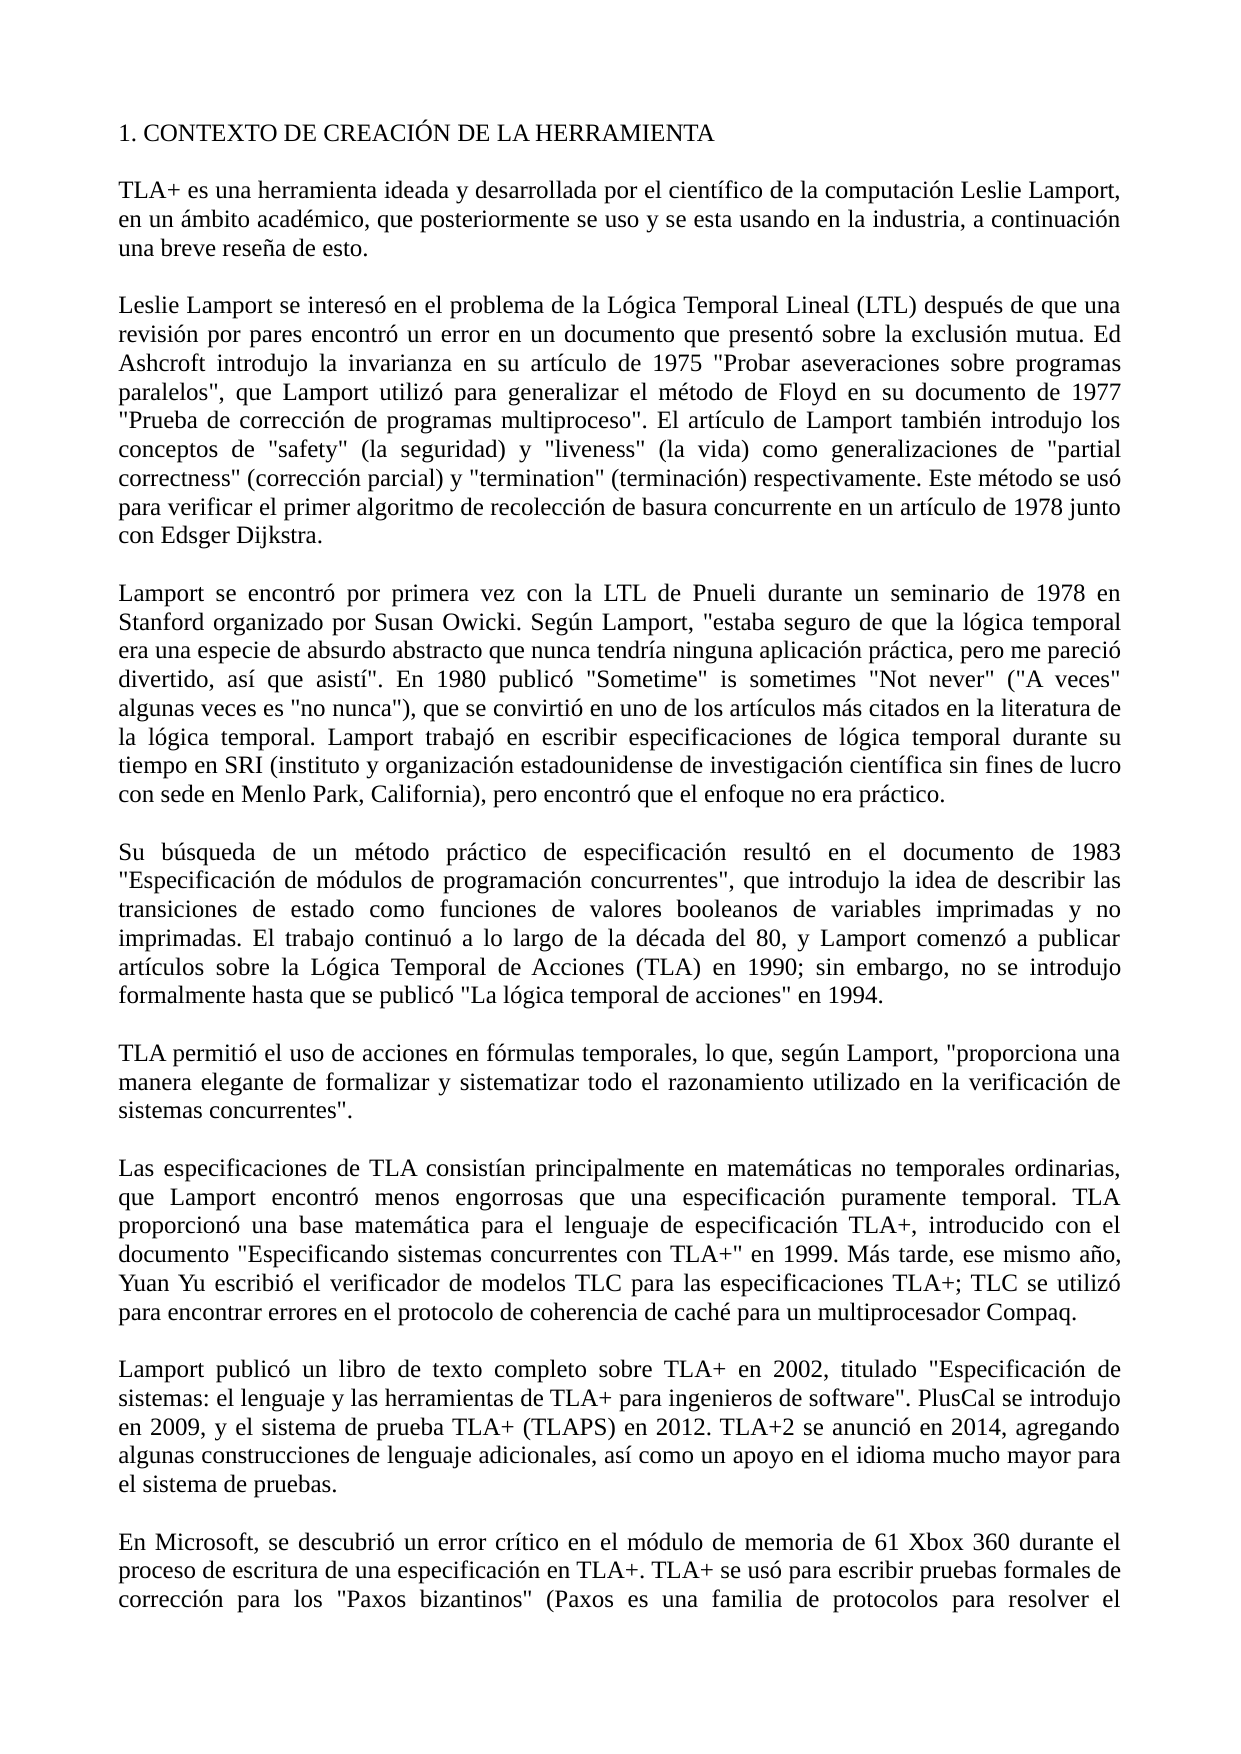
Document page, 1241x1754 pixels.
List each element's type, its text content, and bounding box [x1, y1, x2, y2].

text Lamport se encontró por primera vez con la LTL de Pnueli durante un seminario de 1978 en Stanford organizado por Susan Owicki. Según Lamport, "estaba seguro de que la lógica temporal era una especie de absurdo abstracto que nunca tendría ninguna aplicación práctica, pero me pareció divertido, así que asistí". En 1980 publicó "Sometime" is sometimes "Not never" ("A veces" algunas veces es "no nunca"), que se convirtió en uno de los artículos más citados en la literatura de la lógica temporal. Lamport trabajó en escribir especificaciones de lógica temporal durante su tiempo en SRI (instituto y organización estadounidense de investigación científica sin fines de lucro con sede en Menlo Park, California), pero encontró que el enfoque no era práctico. [118, 578, 1122, 808]
text Su búsqueda de un método práctico de especificación resultó en el documento de 1983 "Especificación de módulos de programación concurrentes", que introdujo la idea de describir las transiciones de estado como funciones de valores booleanos de variables imprimadas y no imprimadas. El trabajo continuó a lo largo de la década del 80, y Lamport comenzó a publicar artículos sobre la Lógica Temporal de Acciones (TLA) en 1990; sin embargo, no se introdujo formalmente hasta que se publicó "La lógica temporal de acciones" en 1994. [118, 837, 1122, 1009]
text En Microsoft, se descubrió un error crítico en el módulo de memoria de 61 Xbox 360 durante el proceso de escritura de una especificación en TLA+. TLA+ se usó para escribir pruebas formales de corrección para los "Paxos bizantinos" (Paxos es una familia de protocolos para resolver el [118, 1527, 1122, 1613]
text Leslie Lamport se interesó en el problema de la Lógica Temporal Lineal (LTL) después de que una revisión por pares encontró un error en un documento que presentó sobre la exclusión mutua. Ed Ashcroft introdujo la invarianza en su artículo de 1975 "Probar aseveraciones sobre programas paralelos", que Lamport utilizó para generalizar el método de Floyd en su documento de 1977 "Prueba de corrección de programas multiproceso". El artículo de Lamport también introdujo los conceptos de "safety" (la seguridad) y "liveness" (la vida) como generalizaciones de "partial correctness" (corrección parcial) y "termination" (terminación) respectivamente. Este método se usó para verificar el primer algoritmo de recolección de basura concurrente en un artículo de 1978 junto con Edsger Dijkstra. [118, 291, 1122, 549]
text 1. CONTEXTO DE CREACIÓN DE LA HERRAMIENTA [118, 118, 1122, 147]
text Lamport publicó un libro de texto completo sobre TLA+ en 2002, titulado "Especificación de sistemas: el lenguaje y las herramientas de TLA+ para ingenieros de software". PlusCal se introdujo en 2009, y el sistema de prueba TLA+ (TLAPS) en 2012. TLA+2 se anunció en 2014, agregando algunas construcciones de lenguaje adicionales, así como un apoyo en el idioma mucho mayor para el sistema de pruebas. [118, 1354, 1122, 1498]
text TLA permitió el uso de acciones en fórmulas temporales, lo que, según Lamport, "proporciona una manera elegante de formalizar y sistematizar todo el razonamiento utilizado en la verificación de sistemas concurrentes". [118, 1038, 1122, 1124]
text TLA+ es una herramienta ideada y desarrollada por el científico de la computación Leslie Lamport, en un ámbito académico, que posteriormente se uso y se esta usando en la industria, a continuación una breve reseña de esto. [118, 176, 1122, 262]
text Las especificaciones de TLA consistían principalmente en matemáticas no temporales ordinarias, que Lamport encontró menos engorrosas que una especificación puramente temporal. TLA proporcionó una base matemática para el lenguaje de especificación TLA+, introducido con el documento "Especificando sistemas concurrentes con TLA+" en 1999. Más tarde, ese mismo año, Yuan Yu escribió el verificador de modelos TLC para las especificaciones TLA+; TLC se utilizó para encontrar errores en el protocolo de coherencia de caché para un multiprocesador Compaq. [118, 1153, 1122, 1326]
